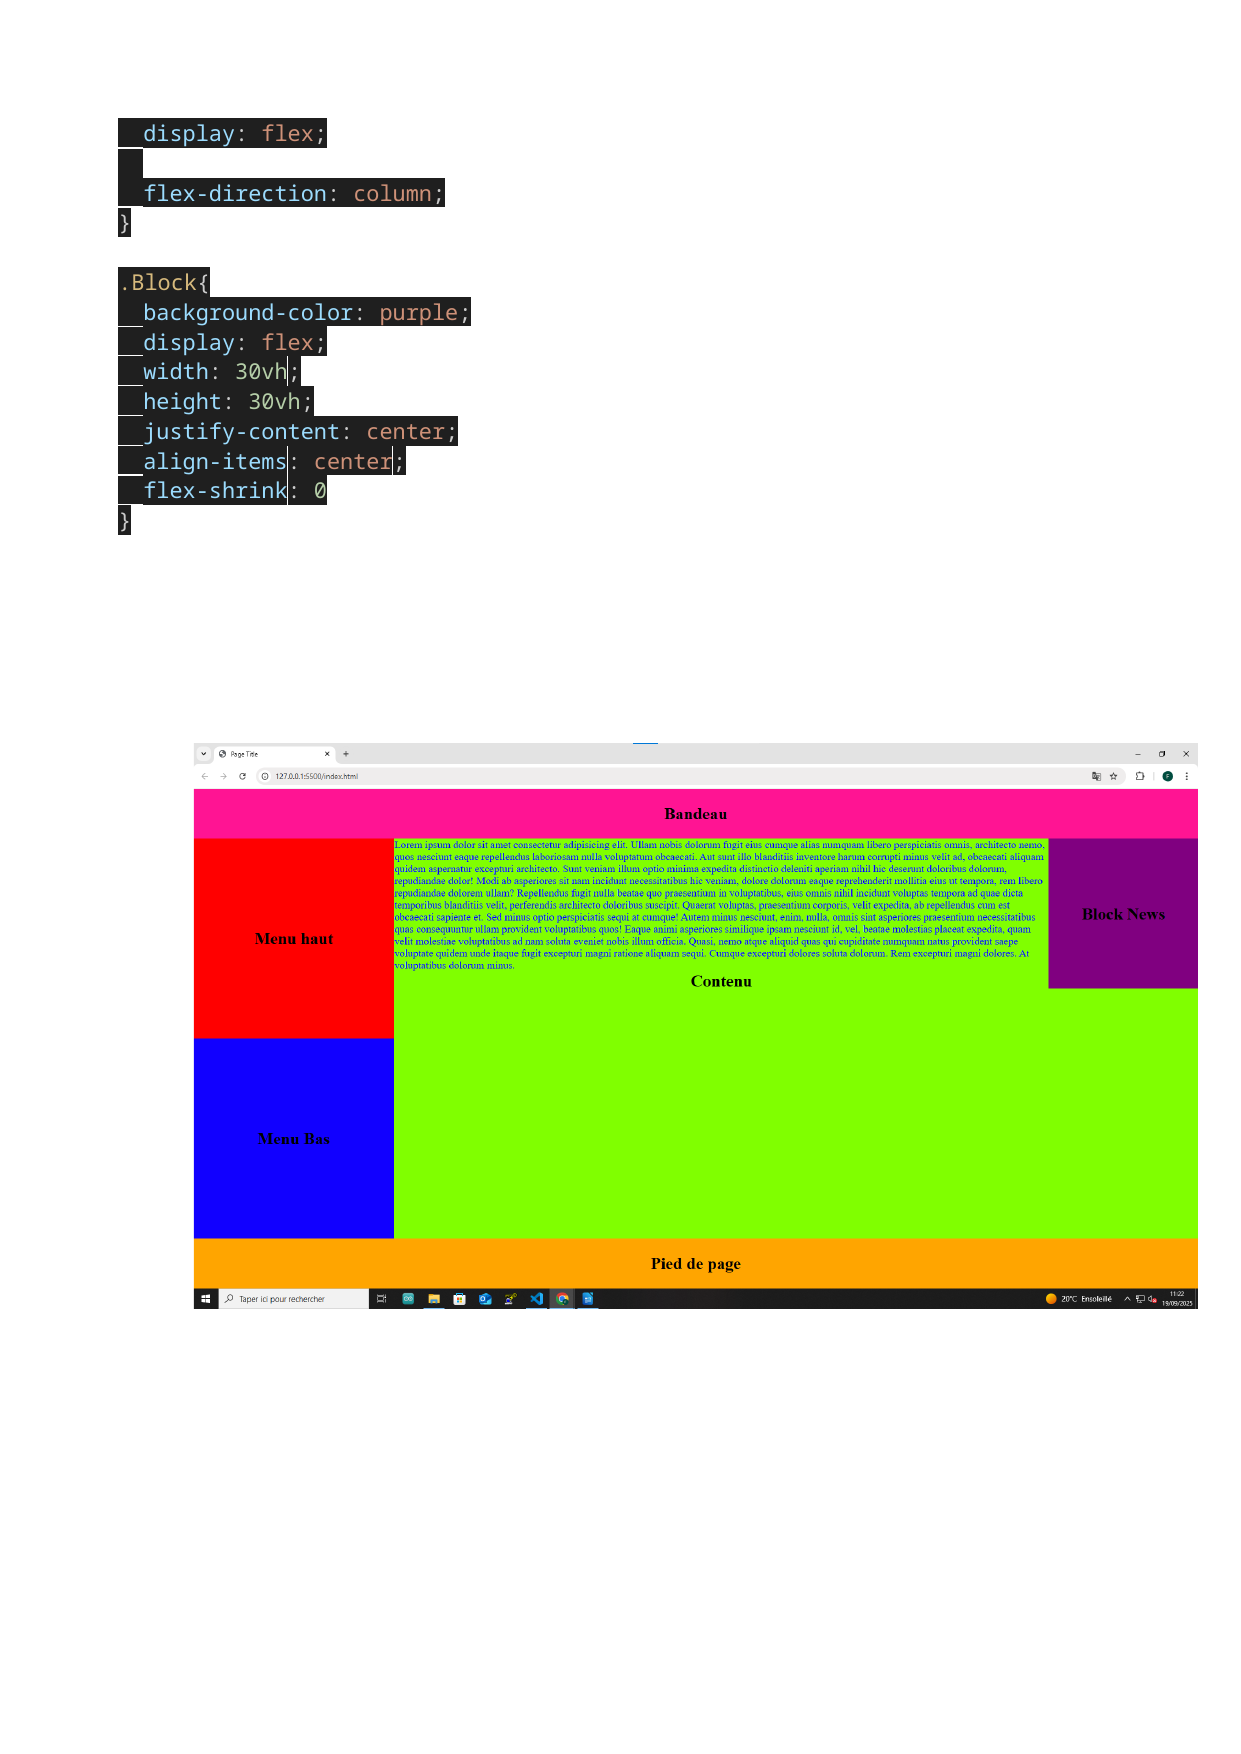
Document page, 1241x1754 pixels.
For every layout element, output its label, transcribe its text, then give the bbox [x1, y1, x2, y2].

text flex-shrink: 0 [118, 475, 1122, 505]
text width: 30vh; [118, 356, 1122, 386]
text .Block{ [118, 267, 1122, 297]
text display: flex; [118, 326, 1122, 356]
text } [118, 505, 1122, 535]
text height: 30vh; [118, 386, 1122, 416]
picture [193, 743, 1198, 1309]
text display: flex; [118, 118, 1122, 148]
text align-items: center; [118, 446, 1122, 475]
text } [118, 207, 1122, 237]
text background-color: purple; [118, 297, 1122, 326]
text justify-content: center; [118, 416, 1122, 446]
text flex-direction: column; [118, 178, 1122, 207]
